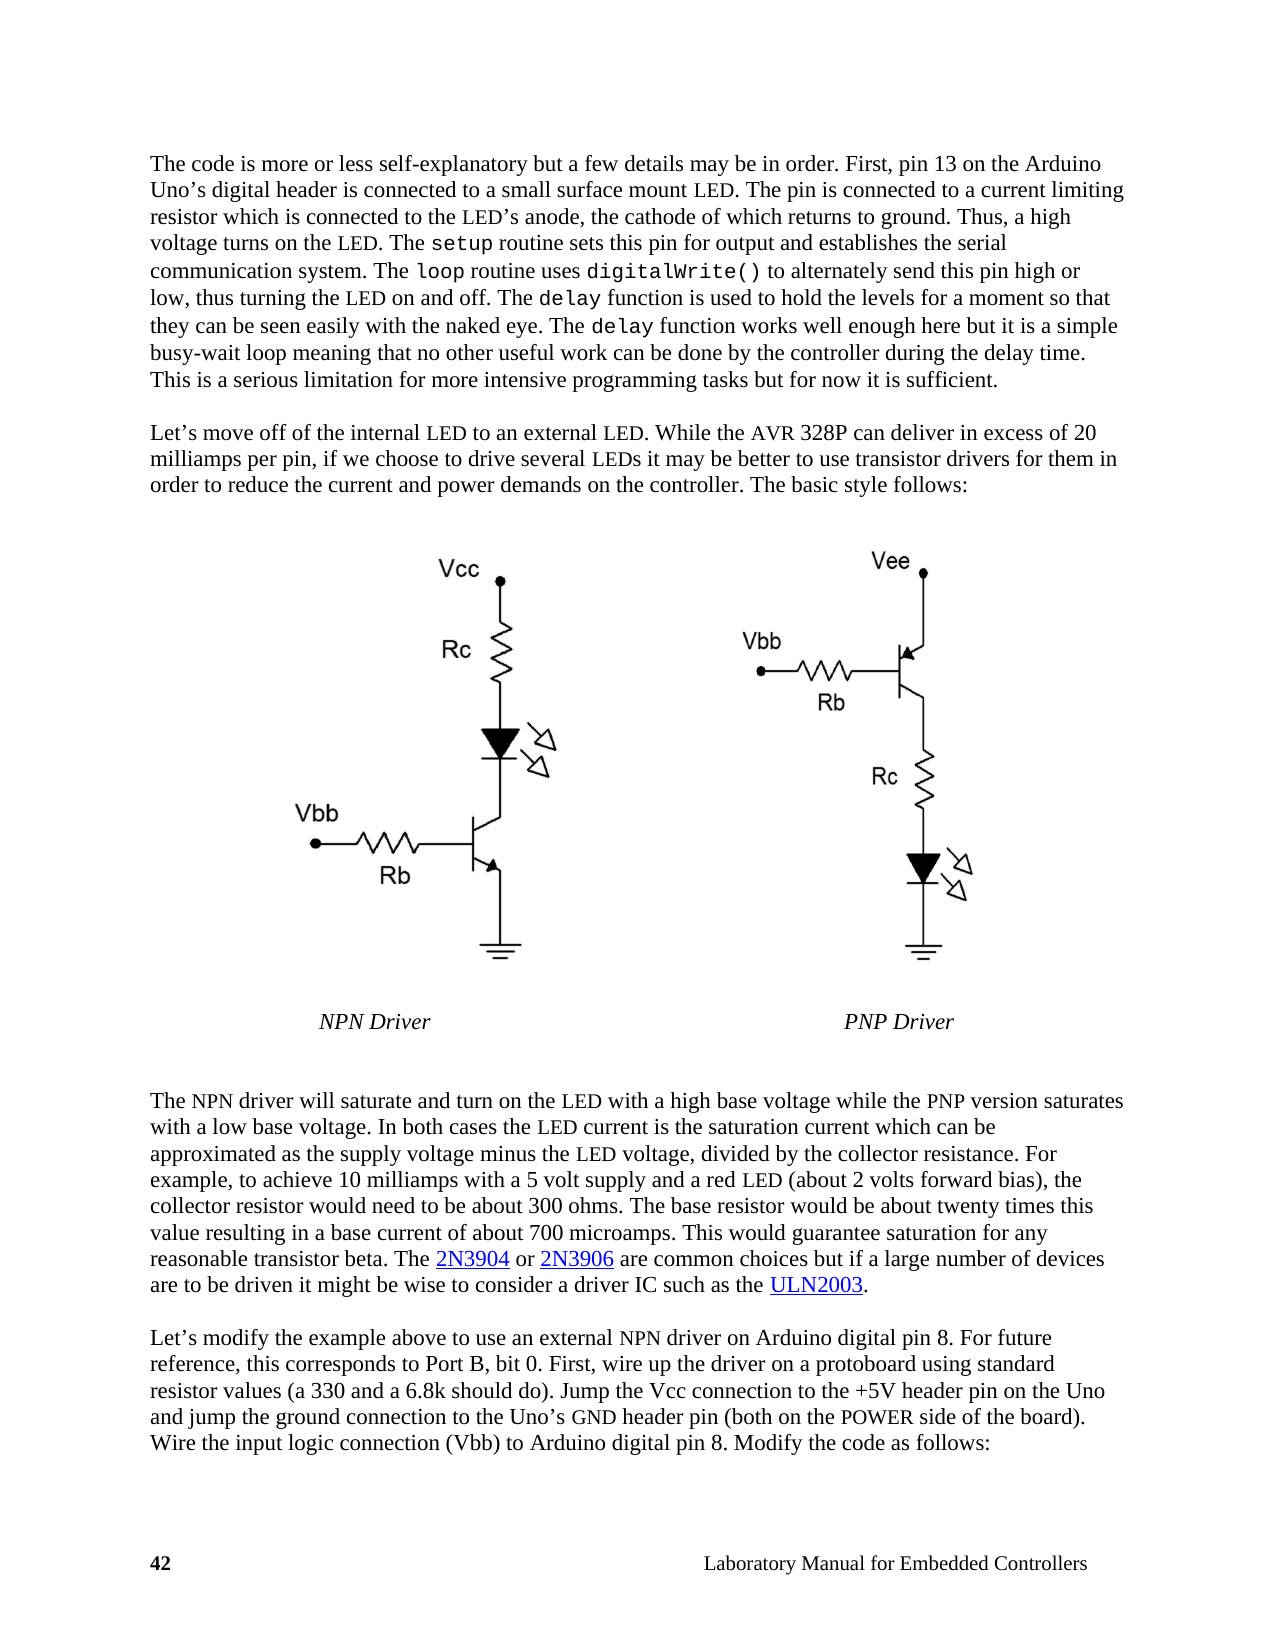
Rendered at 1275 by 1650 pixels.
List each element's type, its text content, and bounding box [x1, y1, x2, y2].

text Let’s modify the example above to use an external NPN driver on Arduino digital pin 8. For future reference, this corresponds to Port B, bit 0. First, wire up the driver on a protoboard using standard resistor values (a 330 and a 6.8k should do). Jump the Vcc connection to the +5V header pin on the Uno and jump the ground connection to the Uno’s GND header pin (both on the POWER side of the board). Wire the input logic connection (Vbb) to Arduino digital pin 8. Modify the code as follows: [150, 1324, 1125, 1456]
picture [730, 538, 995, 980]
text The code is more or less self-explanatory but a few details may be in order. First, pin 13 on the Arduino Uno’s digital header is connected to a small surface mount LED. The pin is connected to a current limiting resistor which is connected to the LED’s anode, the cathode of which returns to ground. Thus, a high voltage turns on the LED. The setup routine sets this pin for output and establishes the serial communication system. The loop routine uses digitalWrite() to alternately send this pin high or low, thus turning the LED on and off. The delay function is used to hold the levels for a moment so that they can be seen easily with the naked eye. The delay function works well enough here but it is a simple busy-wait loop meaning that no other useful work can be done by the controller during the delay time. This is a serious limitation for more intensive programming tasks but for now it is sufficient. [150, 150, 1125, 392]
text NPN Driver PNP Driver [150, 1008, 1125, 1034]
text Let’s move off of the internal LED to an external LED. While the AVR 328P can deliver in excess of 20 milliamps per pin, if we choose to drive several LEDs it may be better to use transistor drivers for them in order to reduce the current and power demands on the controller. The basic style follows: [150, 418, 1125, 498]
picture [280, 525, 581, 980]
text The NPN driver will saturate and turn on the LED with a high base voltage while the PNP version saturates with a low base voltage. In both cases the LED current is the saturation current which can be approximated as the supply voltage minus the LED voltage, divided by the collector resistance. For example, to achieve 10 milliamps with a 5 volt supply and a red LED (about 2 volts forward bias), the collector resistor would need to be about 300 ohms. The base resistor would be about twenty times this value resulting in a base current of about 700 microamps. This would guarantee saturation for any reasonable transistor beta. The 2N3904 or 2N3906 are common choices but if a large number of devices are to be driven it might be wise to consider a driver IC such as the ULN2003. [150, 1087, 1125, 1298]
